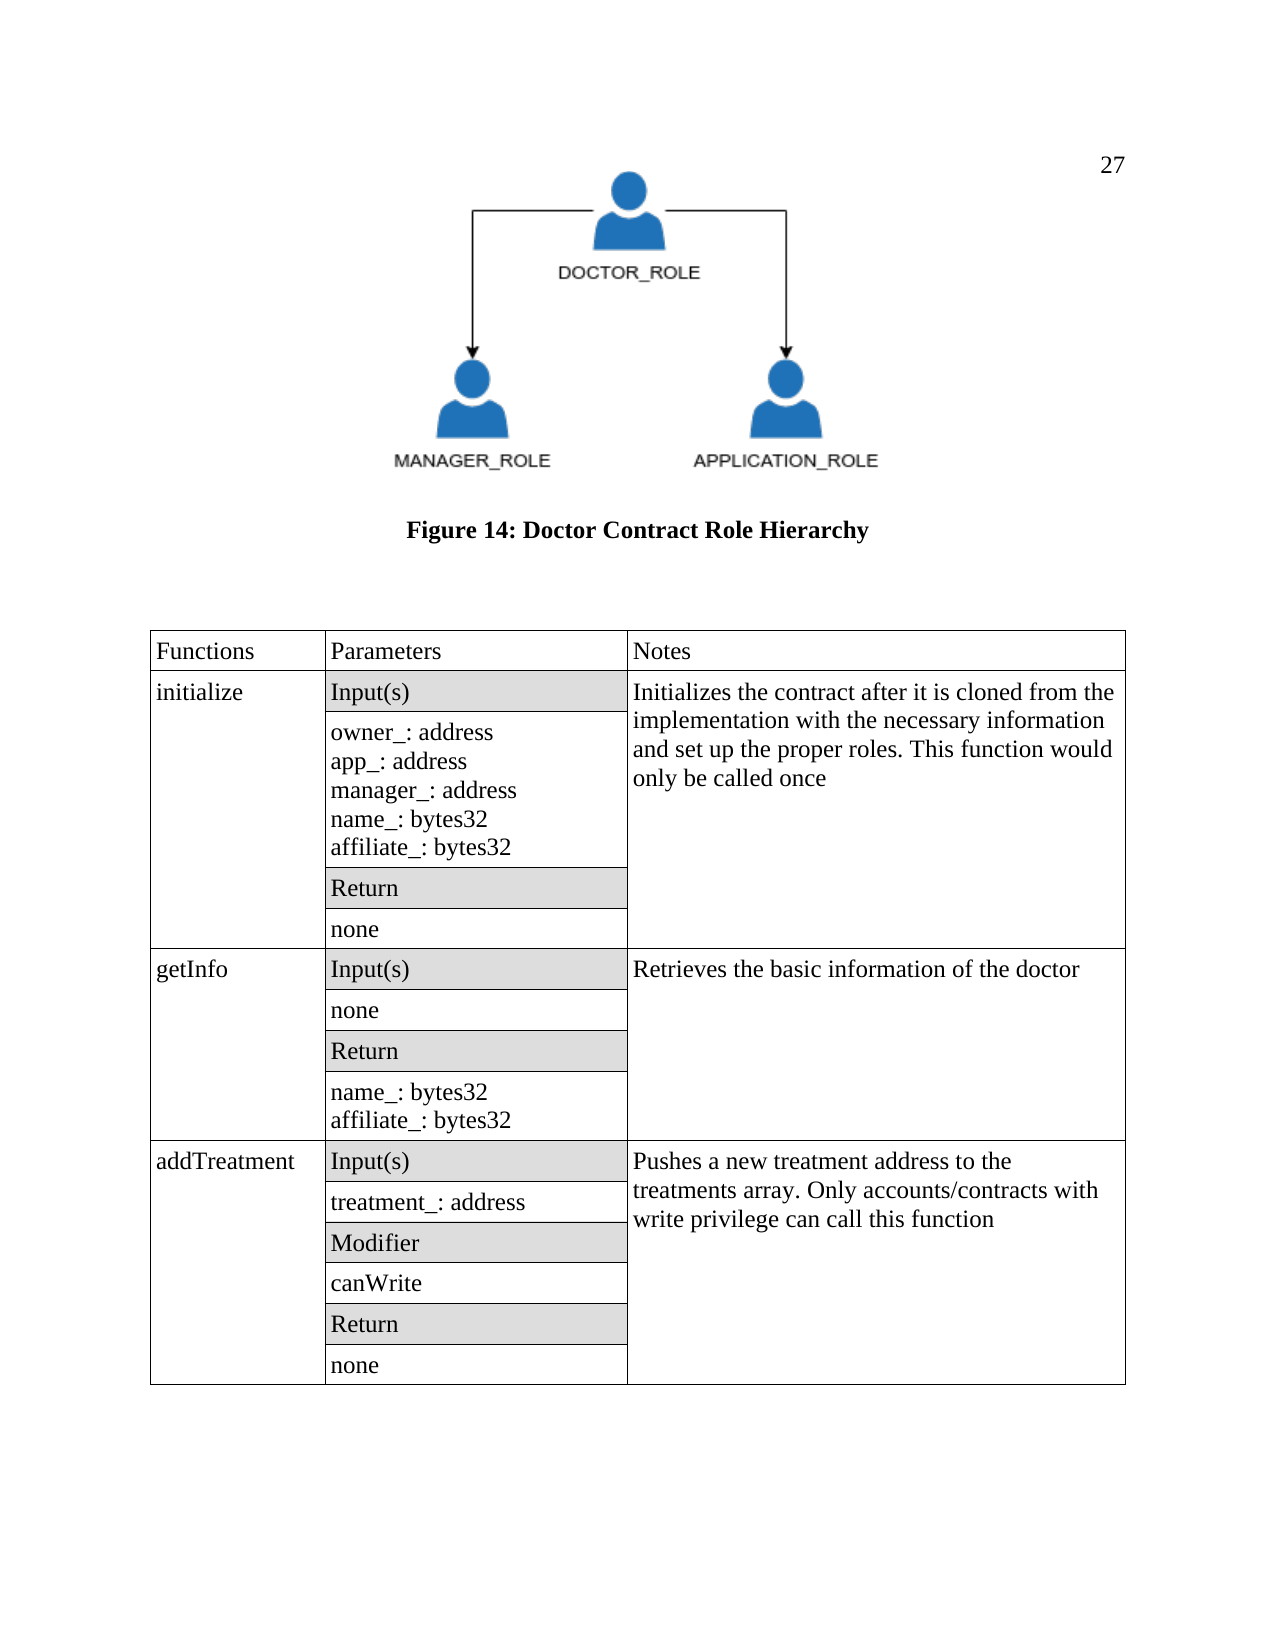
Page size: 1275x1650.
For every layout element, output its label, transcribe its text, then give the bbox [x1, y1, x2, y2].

table_cell Return [326, 1304, 627, 1344]
table_cell none [326, 909, 627, 948]
table_cell Input(s) [326, 671, 627, 711]
table_cell Input(s) [326, 1141, 627, 1181]
table_cell none [326, 1345, 627, 1384]
table_cell Initializes the contract after it is cloned from the implementation with the necessary information and set up the proper roles. This function would only be called once [628, 671, 1125, 948]
table_cell Pushes a new treatment address to the treatments array. Only accounts/contracts with write privilege can call this function [628, 1141, 1125, 1384]
title Figure 14: Doctor Contract Role Hierarchy [379, 486, 896, 543]
table_cell owner_: address app_: address manager_: address name_: bytes32 affiliate_: bytes32 [326, 712, 627, 867]
table_header Parameters [326, 631, 627, 670]
table_cell initialize [151, 671, 325, 948]
table_cell getInfo [151, 949, 325, 1140]
table_cell Input(s) [326, 949, 627, 989]
table_cell Modifier [326, 1223, 627, 1262]
table_cell Retrieves the basic information of the doctor [628, 949, 1125, 1140]
table_header Notes [628, 631, 1125, 670]
table_cell none [326, 990, 627, 1030]
table_header Functions [151, 631, 325, 670]
table_cell Return [326, 868, 627, 908]
table_cell treatment_: address [326, 1182, 627, 1221]
table_cell addTreatment [151, 1141, 325, 1384]
picture [378, 171, 897, 486]
table_cell name_: bytes32 affiliate_: bytes32 [326, 1072, 627, 1140]
table_cell Return [326, 1031, 627, 1071]
table_cell canWrite [326, 1263, 627, 1303]
